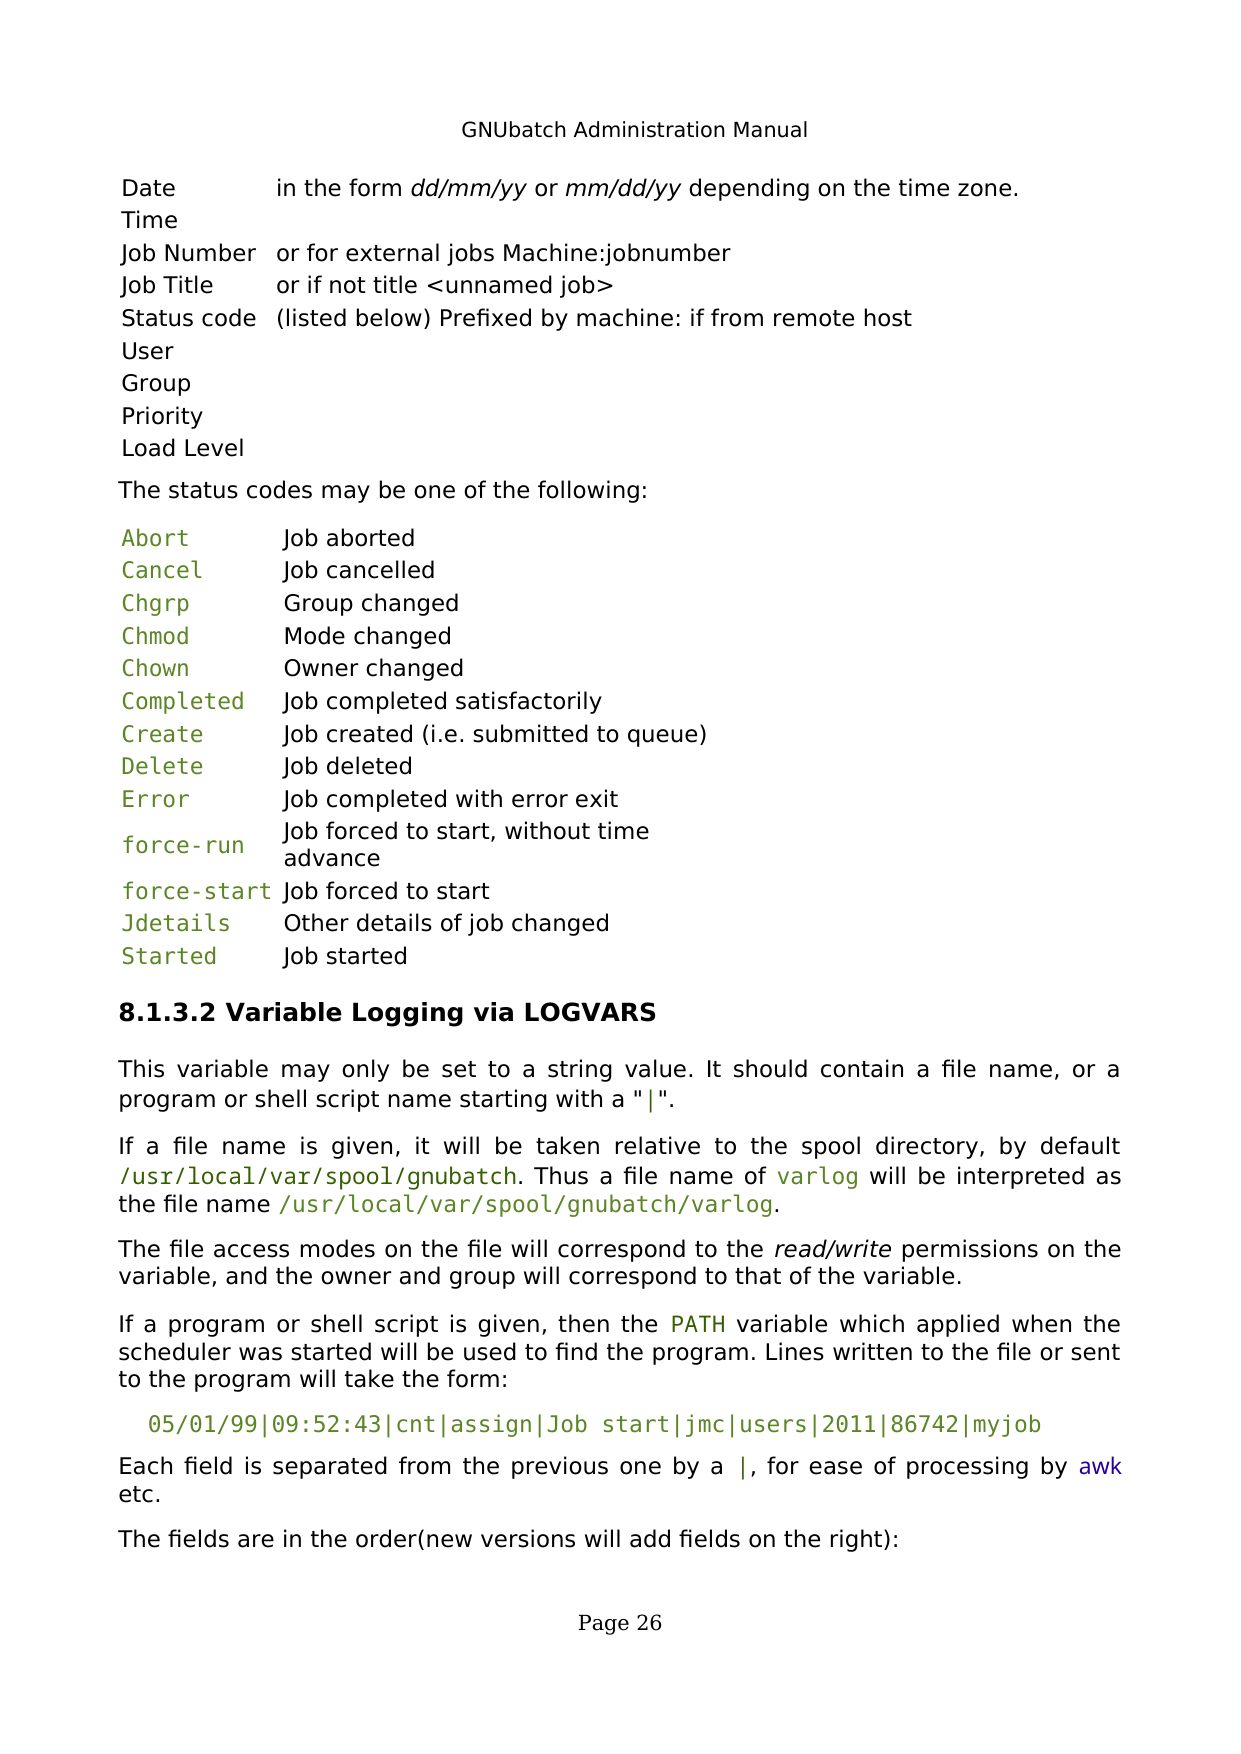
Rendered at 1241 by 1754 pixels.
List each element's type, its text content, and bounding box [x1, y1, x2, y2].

table_cell Completed [118, 685, 280, 718]
table_cell Job completed satisfactorily [280, 685, 734, 718]
table_cell Priority [118, 400, 273, 433]
table_cell Job Title [118, 270, 273, 302]
table_cell Job cancelled [280, 555, 734, 587]
table_cell Other details of job changed [280, 908, 734, 940]
table_cell Started [118, 940, 280, 973]
table_cell Load Level [118, 433, 273, 465]
table_cell Jdetails [118, 908, 280, 940]
text If a program or shell script is given, then the PATH variable which applied when the scheduler was started will be used to find the program. Lines written to the file or sent to the program will take the form: [118, 1308, 1122, 1393]
text 05/01/99|09:52:43|cnt|assign|Job start|jmc|users|2011|86742|myjob [148, 1411, 1122, 1438]
text Each field is separated from the previous one by a |, for ease of processing by awk etc. [118, 1449, 1122, 1508]
text This variable may only be set to a string value. It should contain a file name, or a program or shell script name starting with a "|". [118, 1057, 1122, 1114]
table_header Date [118, 172, 273, 204]
table_cell Cancel [118, 555, 280, 587]
table_cell Status code [118, 302, 273, 335]
table_cell Group [118, 368, 273, 400]
table_cell [273, 335, 1023, 367]
table_cell User [118, 335, 273, 367]
table_cell force-run [118, 816, 280, 875]
table_cell Job Number [118, 237, 273, 270]
text The file access modes on the file will correspond to the read/write permissions on the variable, and the owner and group will correspond to that of the variable. [118, 1236, 1122, 1289]
table_cell or for external jobs Machine:jobnumber [273, 237, 1023, 270]
table_cell Job created (i.e. submitted to queue) [280, 718, 734, 750]
table_cell [273, 400, 1023, 433]
table_cell Mode changed [280, 620, 734, 653]
table_cell Chgrp [118, 588, 280, 620]
table_cell Chmod [118, 620, 280, 653]
table_cell Create [118, 718, 280, 750]
table_cell Owner changed [280, 653, 734, 685]
table_cell [273, 205, 1023, 237]
table_header Job aborted [280, 522, 734, 555]
subtitle Variable Logging via LOGVARS [118, 998, 1122, 1027]
table_cell or if not title <unnamed job> [273, 270, 1023, 302]
table_header in the form dd/mm/yy or mm/dd/yy depending on the time zone. [273, 172, 1023, 204]
text If a file name is given, it will be taken relative to the spool directory, by default /usr/local/var/spool/gnubatch. Thus a file name of varlog will be interpreted as the file name /usr/local/var/spool/gnubatch/varlog. [118, 1133, 1122, 1218]
table_cell Job deleted [280, 750, 734, 783]
table_cell Time [118, 205, 273, 237]
table_cell Delete [118, 750, 280, 783]
table_cell [273, 433, 1023, 465]
table_cell Chown [118, 653, 280, 685]
table_cell force-start [118, 875, 280, 908]
table_cell Job forced to start [280, 875, 734, 908]
table_cell Job completed with error exit [280, 783, 734, 816]
table_cell Job forced to start, without time advance [280, 816, 734, 875]
table_cell Group changed [280, 588, 734, 620]
table_cell Job started [280, 940, 734, 973]
text The fields are in the order(new versions will add fields on the right): [118, 1526, 1122, 1553]
text The status codes may be one of the following: [118, 477, 1122, 504]
table_header Abort [118, 522, 280, 555]
table_cell [273, 368, 1023, 400]
table_cell Error [118, 783, 280, 816]
table_cell (listed below) Prefixed by machine: if from remote host [273, 302, 1023, 335]
